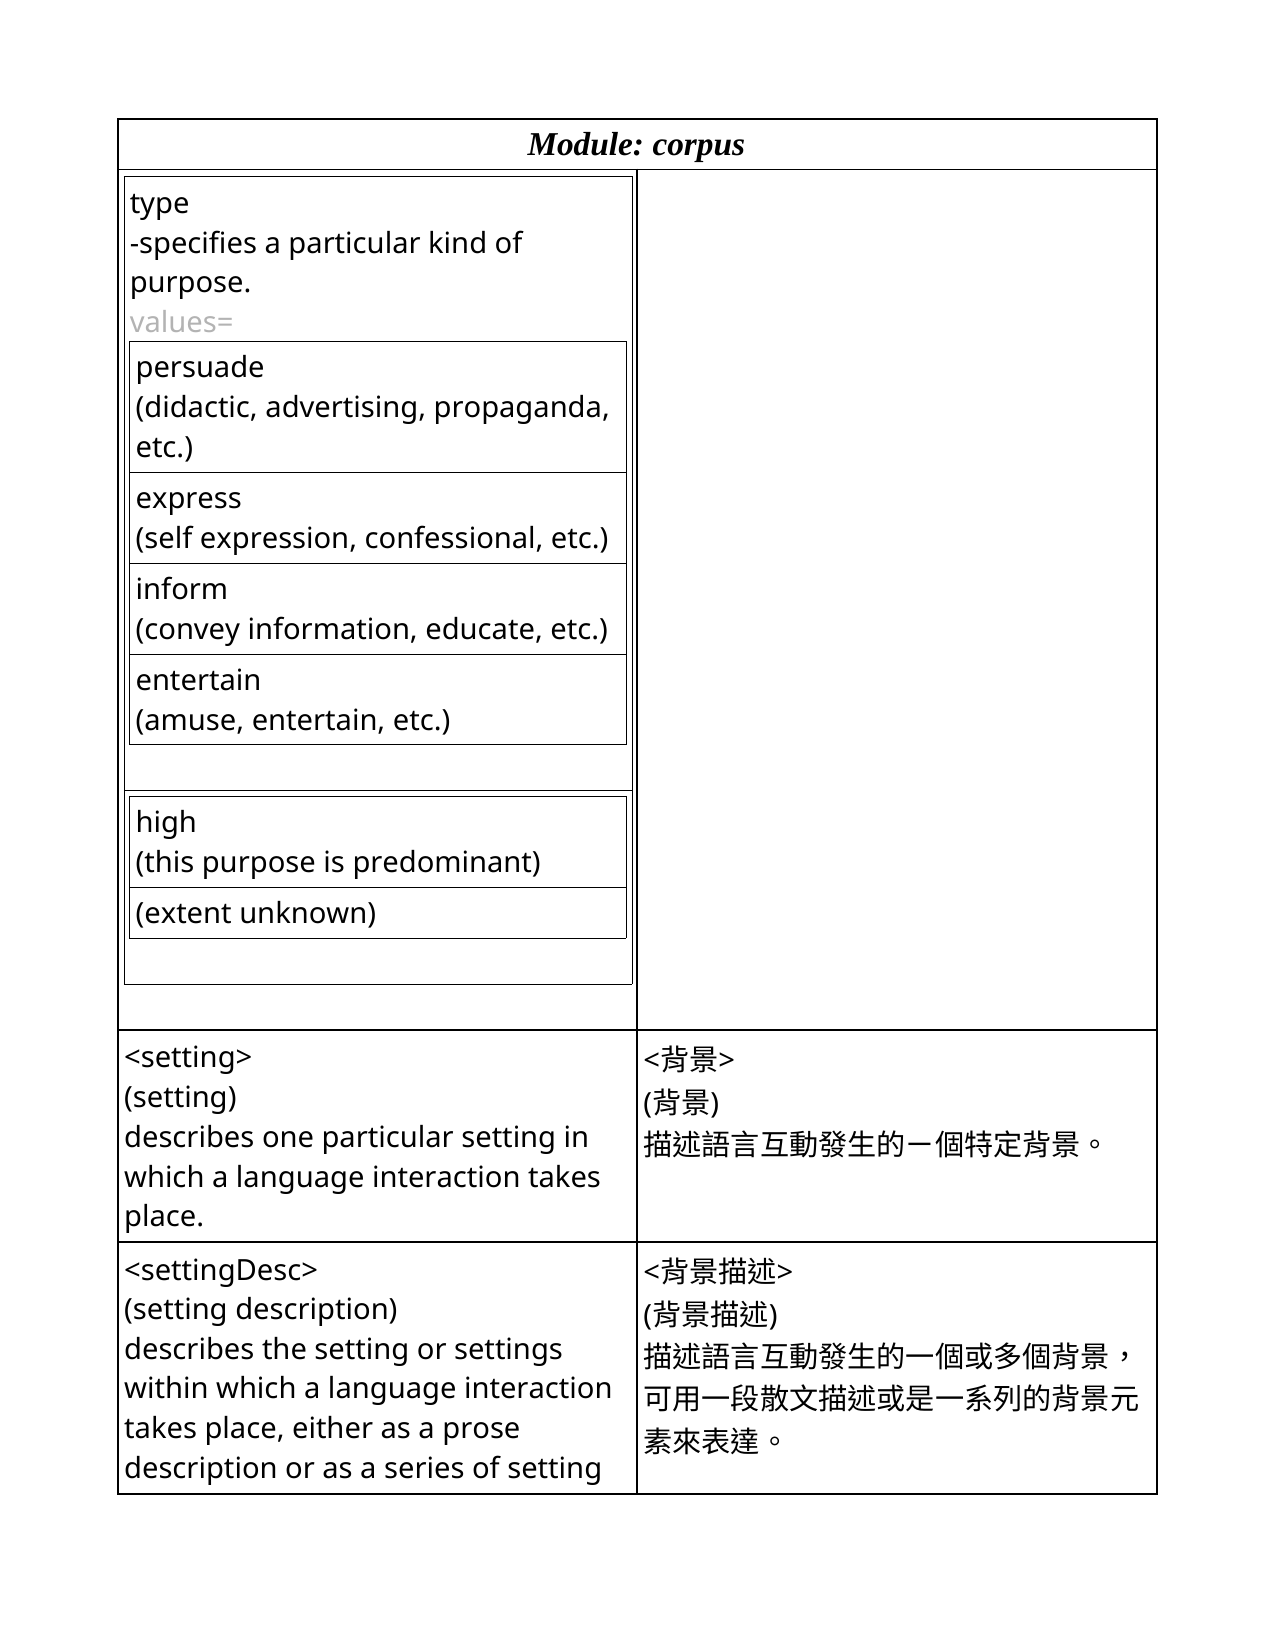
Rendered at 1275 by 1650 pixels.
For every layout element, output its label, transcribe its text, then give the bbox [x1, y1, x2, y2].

table_cell express (self expression, confessional, etc.) [130, 473, 626, 562]
table_header high (this purpose is predominant) [130, 797, 626, 887]
table_header Module: corpus [119, 120, 1156, 168]
table_cell inform (convey information, educate, etc.) [130, 564, 626, 653]
table_cell entertain (amuse, entertain, etc.) [130, 655, 626, 744]
table_cell [638, 170, 1156, 1029]
table_cell <背景> (背景) 描述語言互動發生的ㄧ個特定背景。 [638, 1031, 1156, 1241]
table_cell <setting> (setting) describes one particular setting in which a language interaction takes place. [119, 1031, 636, 1241]
table_cell <背景描述> (背景描述) 描述語言互動發生的一個或多個背景，可用一段散文描述或是一系列的背景元素來表達。 [638, 1243, 1156, 1493]
table_cell <settingDesc> (setting description) describes the setting or settings within which a language interaction takes place, either as a prose description or as a series of setting [119, 1243, 636, 1493]
table_cell (extent unknown) [130, 888, 626, 938]
table_cell [125, 791, 632, 983]
table_cell [119, 170, 636, 1029]
table_header type -specifies a particular kind of purpose. values= [125, 177, 632, 790]
table_header persuade (didactic, advertising, propaganda, etc.) [130, 342, 626, 472]
